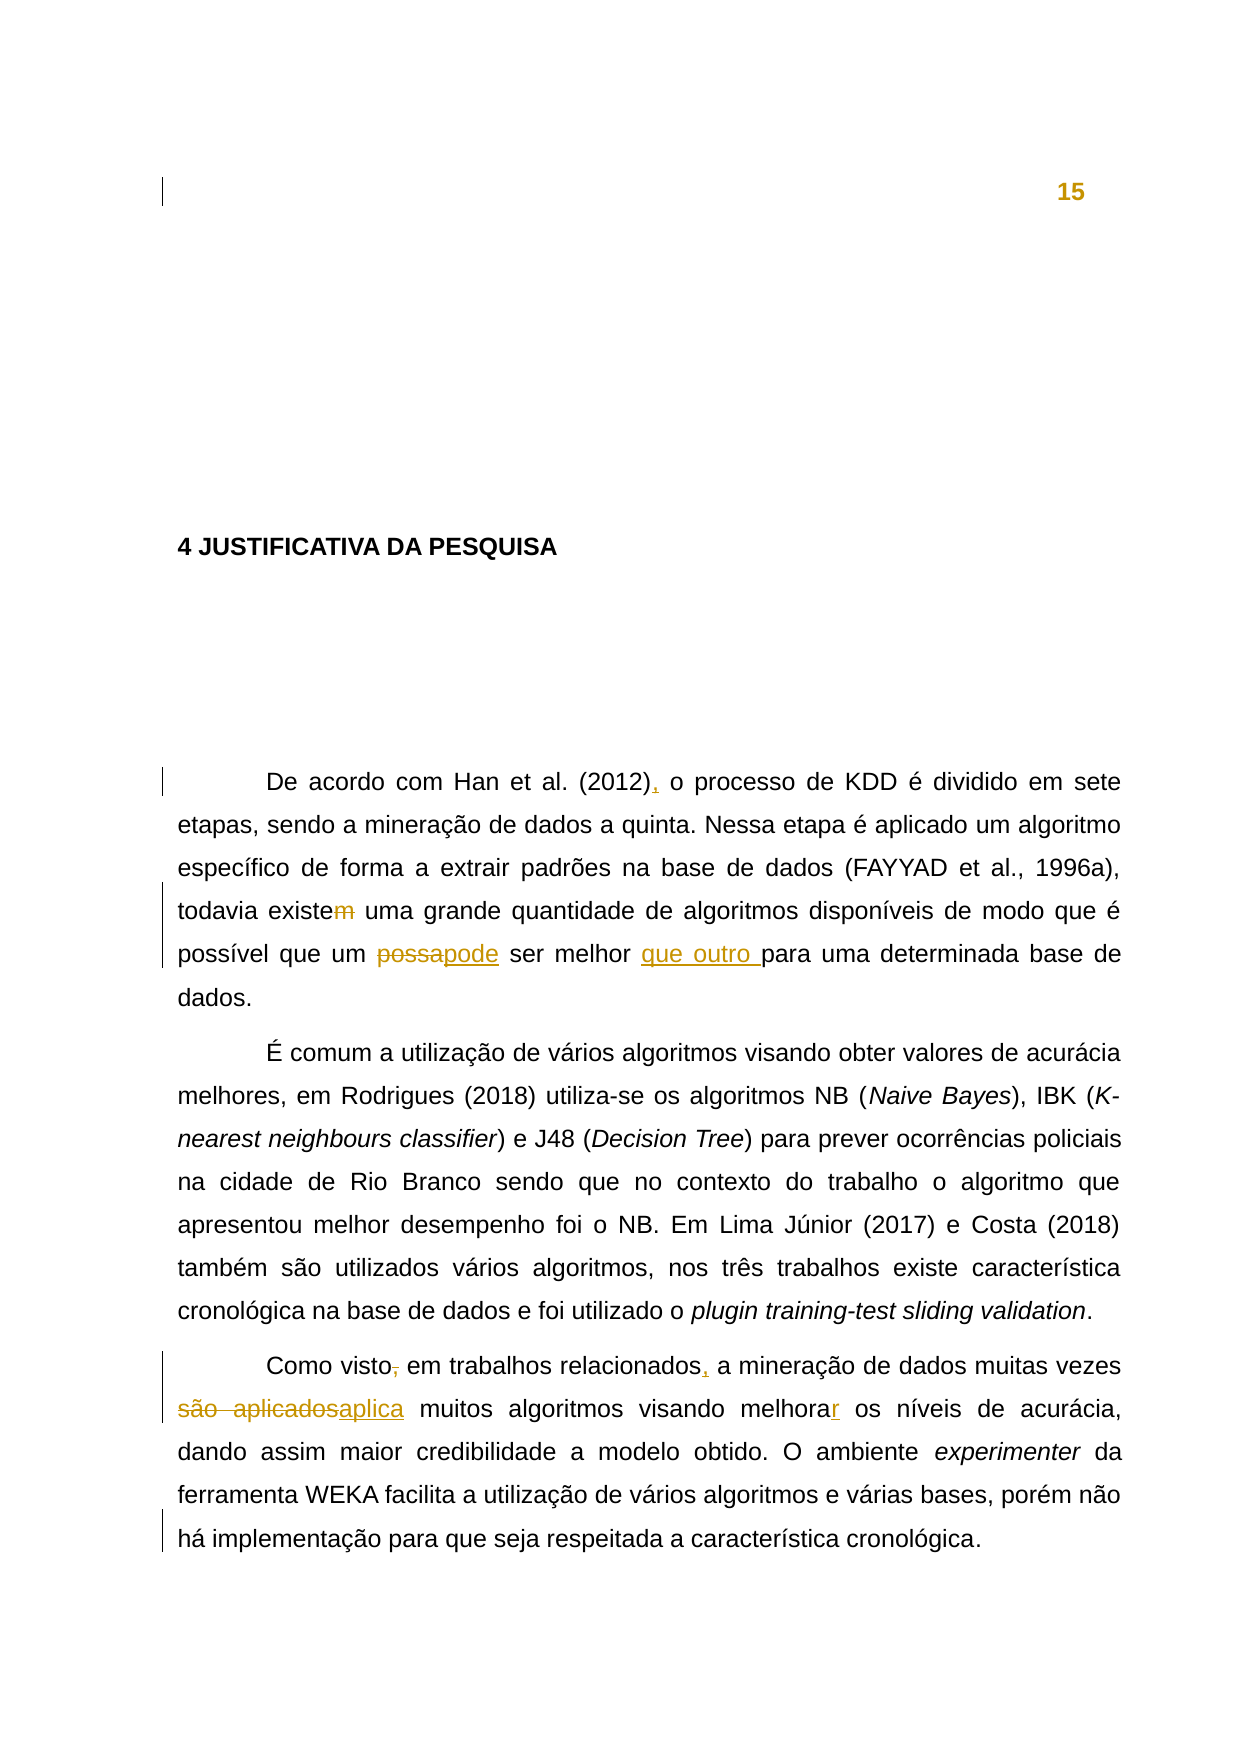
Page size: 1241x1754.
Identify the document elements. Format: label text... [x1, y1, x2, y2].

text É comum a utilização de vários algoritmos visando obter valores de acurácia melhores, em Rodrigues (2018) utiliza-se os algoritmos NB (Naive Bayes), IBK (K-nearest neighbours classifier) e J48 (Decision Tree) para prever ocorrências policiais na cidade de Rio Branco sendo que no contexto do trabalho o algoritmo que apresentou melhor desempenho foi o NB. Em Lima Júnior (2017) e Costa (2018) também são utilizados vários algoritmos, nos três trabalhos existe característica cronológica na base de dados e foi utilizado o plugin training-test sliding validation. [177, 1037, 1122, 1325]
text Como visto em trabalhos relacionados, a mineração de dados muitas vezes aplica muitos algoritmos visando melhorar os níveis de acurácia, dando assim maior credibilidade a modelo obtido. O ambiente experimenter da ferramenta WEKA facilita a utilização de vários algoritmos e várias bases, porém não há implementação para que seja respeitada a característica cronológica. [177, 1351, 1122, 1552]
text 4 JUSTIFICATIVA DA PESQUISA [177, 532, 1122, 560]
text De acordo com Han et al. (2012), o processo de KDD é dividido em sete etapas, sendo a mineração de dados a quinta. Nessa etapa é aplicado um algoritmo específico de forma a extrair padrões na base de dados (FAYYAD et al., 1996a), todavia existe uma grande quantidade de algoritmos disponíveis de modo que é possível que um pode ser melhor que outro para uma determinada base de dados. [177, 767, 1122, 1011]
